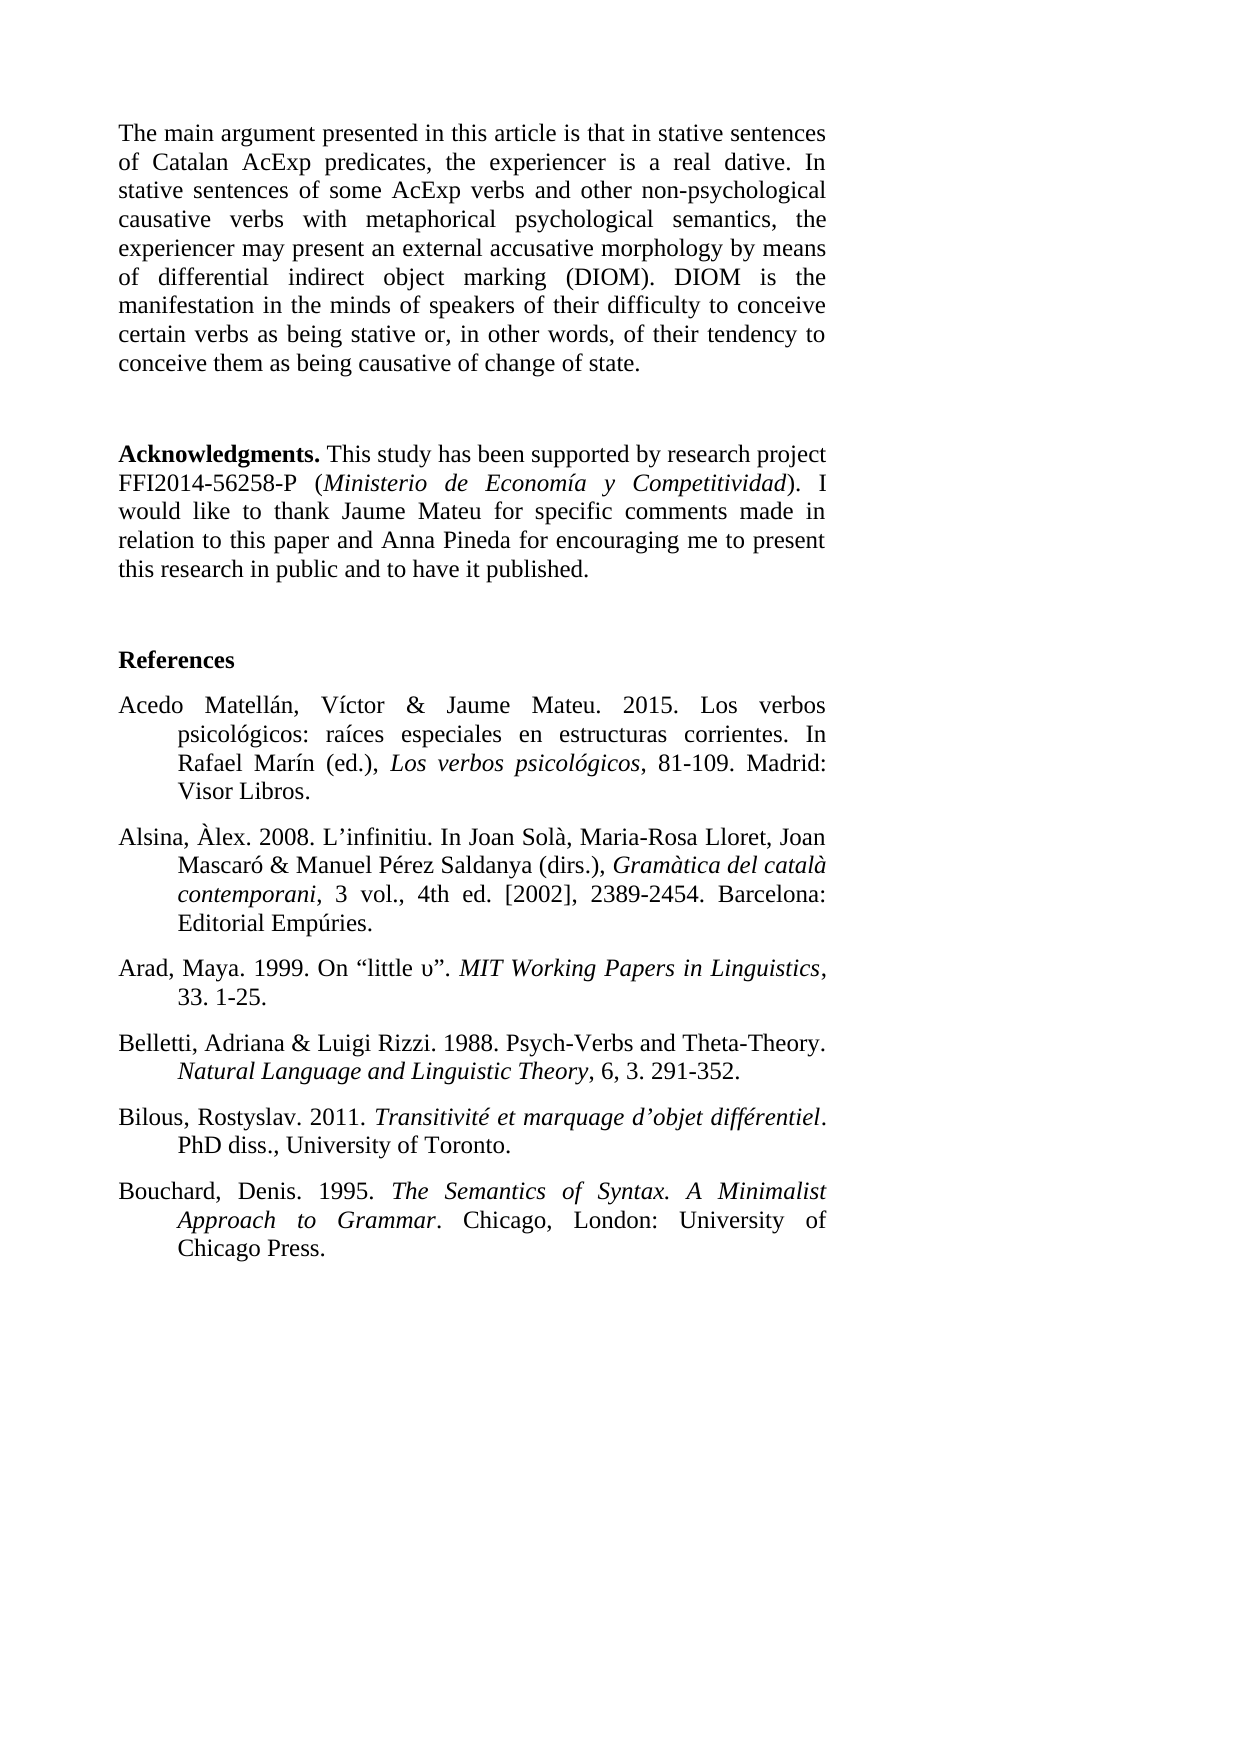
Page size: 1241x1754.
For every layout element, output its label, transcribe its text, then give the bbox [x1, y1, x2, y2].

text Arad, Maya. 1999. On “little υ”. MIT Working Papers in Linguistics, 33. 1-25. [118, 953, 827, 1011]
text Acedo Matellán, Víctor & Jaume Mateu. 2015. Los verbos psicológicos: raíces especiales en estructuras corrientes. In Rafael Marín (ed.), Los verbos psicológicos, 81-109. Madrid: Visor Libros. [118, 690, 827, 805]
text The main argument presented in this article is that in stative sentences of Catalan AcExp predicates, the experiencer is a real dative. In stative sentences of some AcExp verbs and other non-psychological causative verbs with metaphorical psychological semantics, the experiencer may present an external accusative morphology by means of differential indirect object marking (DIOM). DIOM is the manifestation in the minds of speakers of their difficulty to conceive certain verbs as being stative or, in other words, of their tendency to conceive them as being causative of change of state. [118, 118, 827, 377]
text References [118, 645, 827, 673]
text Belletti, Adriana & Luigi Rizzi. 1988. Psych-Verbs and Theta-Theory. Natural Language and Linguistic Theory, 6, 3. 291-352. [118, 1028, 827, 1085]
text Acknowledgments. This study has been supported by research project FFI2014-56258-P (Ministerio de Economía y Competitividad). I would like to thank Jaume Mateu for specific comments made in relation to this paper and Anna Pineda for encouraging me to present this research in public and to have it published. [118, 439, 827, 583]
text Bouchard, Denis. 1995. The Semantics of Syntax. A Minimalist Approach to Grammar. Chicago, London: University of Chicago Press. [118, 1176, 827, 1262]
text Alsina, Àlex. 2008. L’infinitiu. In Joan Solà, Maria-Rosa Lloret, Joan Mascaró & Manuel Pérez Saldanya (dirs.), Gramàtica del català contemporani, 3 vol., 4th ed. [2002], 2389-2454. Barcelona: Editorial Empúries. [118, 822, 827, 937]
text Bilous, Rostyslav. 2011. Transitivité et marquage d’objet différentiel. PhD diss., University of Toronto. [118, 1102, 827, 1159]
